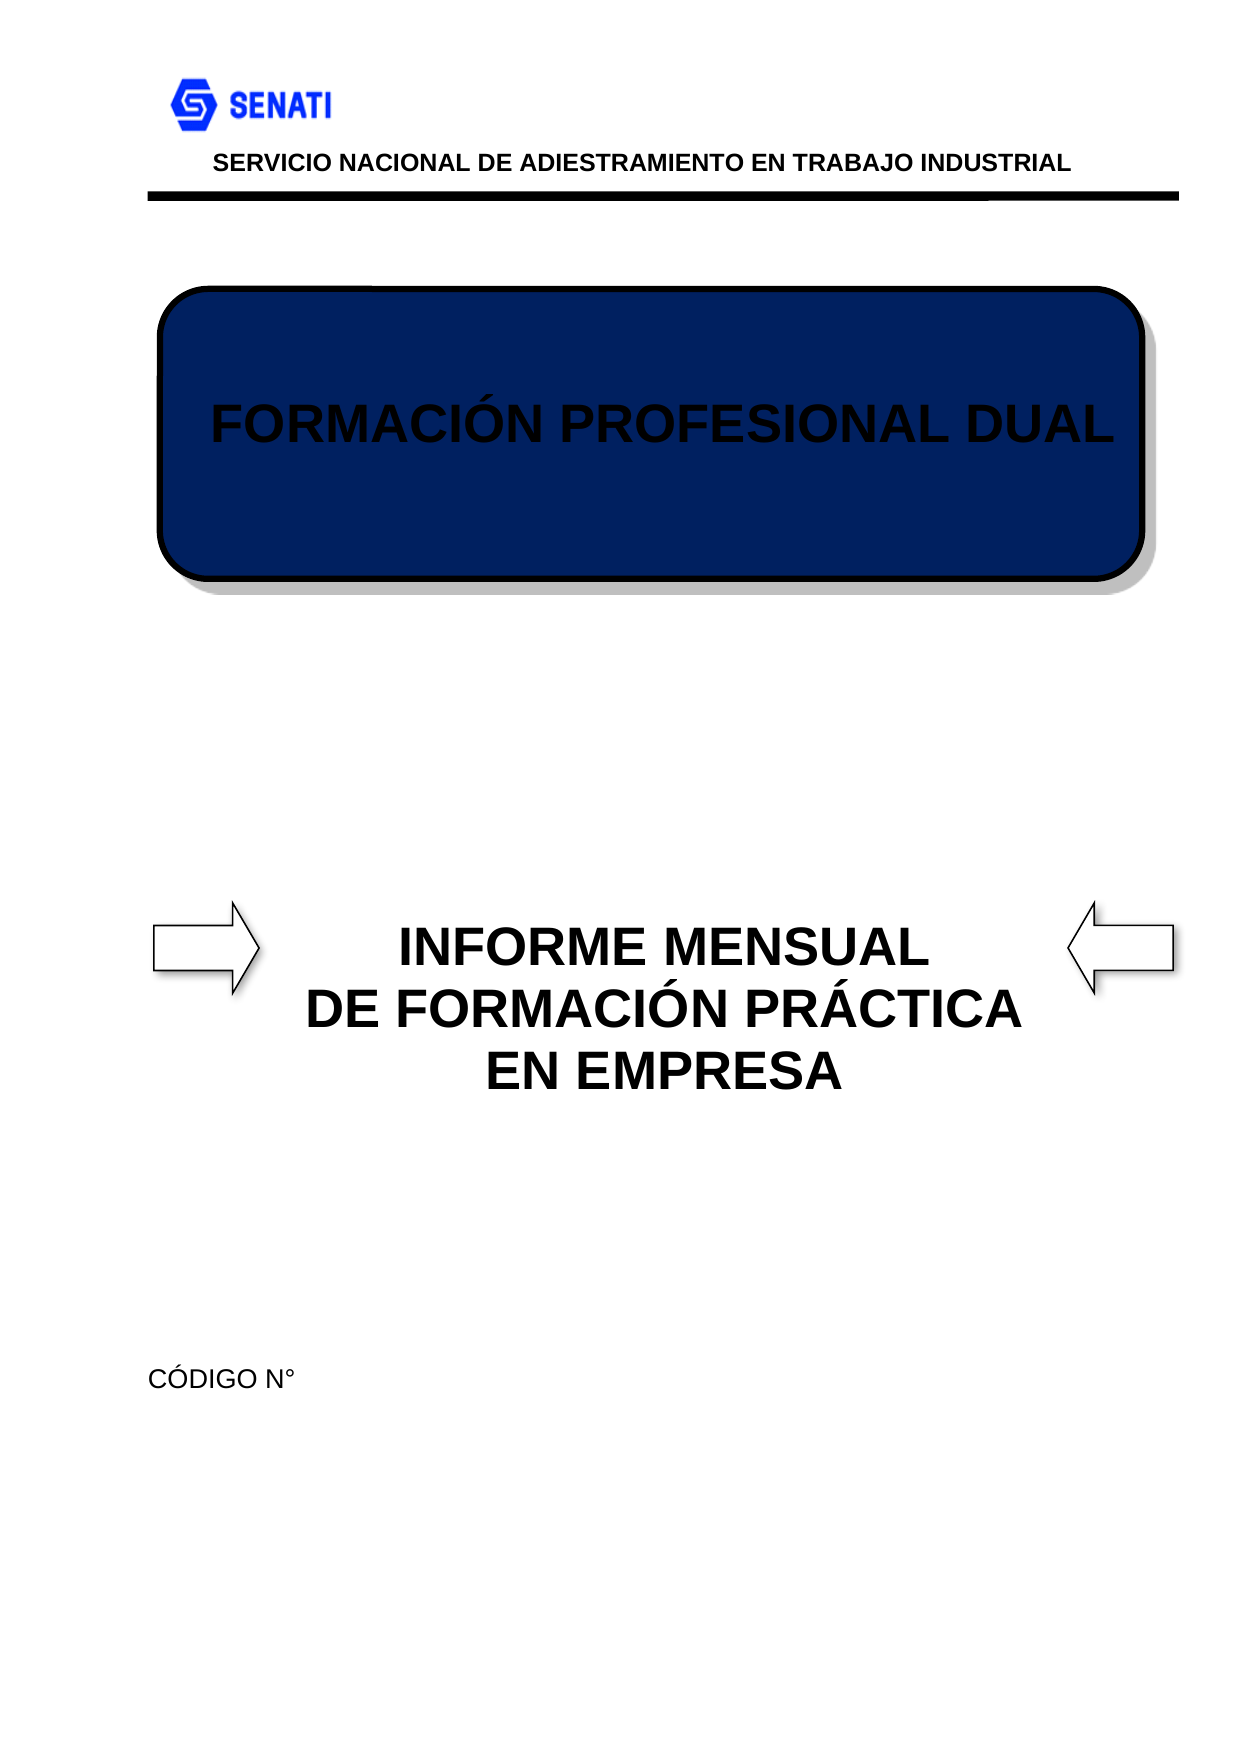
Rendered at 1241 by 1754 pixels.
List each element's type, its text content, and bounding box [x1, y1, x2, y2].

subtitle INFORME MENSUAL [266, 914, 1063, 977]
subtitle DE FORMACIÓN PRÁCTICA EN EMPRESA [266, 977, 1063, 1101]
subtitle FORMACIÓN PROFESIONAL DUAL [211, 392, 1128, 454]
title SERVICIO NACIONAL DE ADIESTRAMIENTO EN TRABAJO INDUSTRIAL [148, 148, 1137, 176]
picture [155, 68, 345, 141]
subtitle CÓDIGO N° [148, 1363, 1122, 1394]
